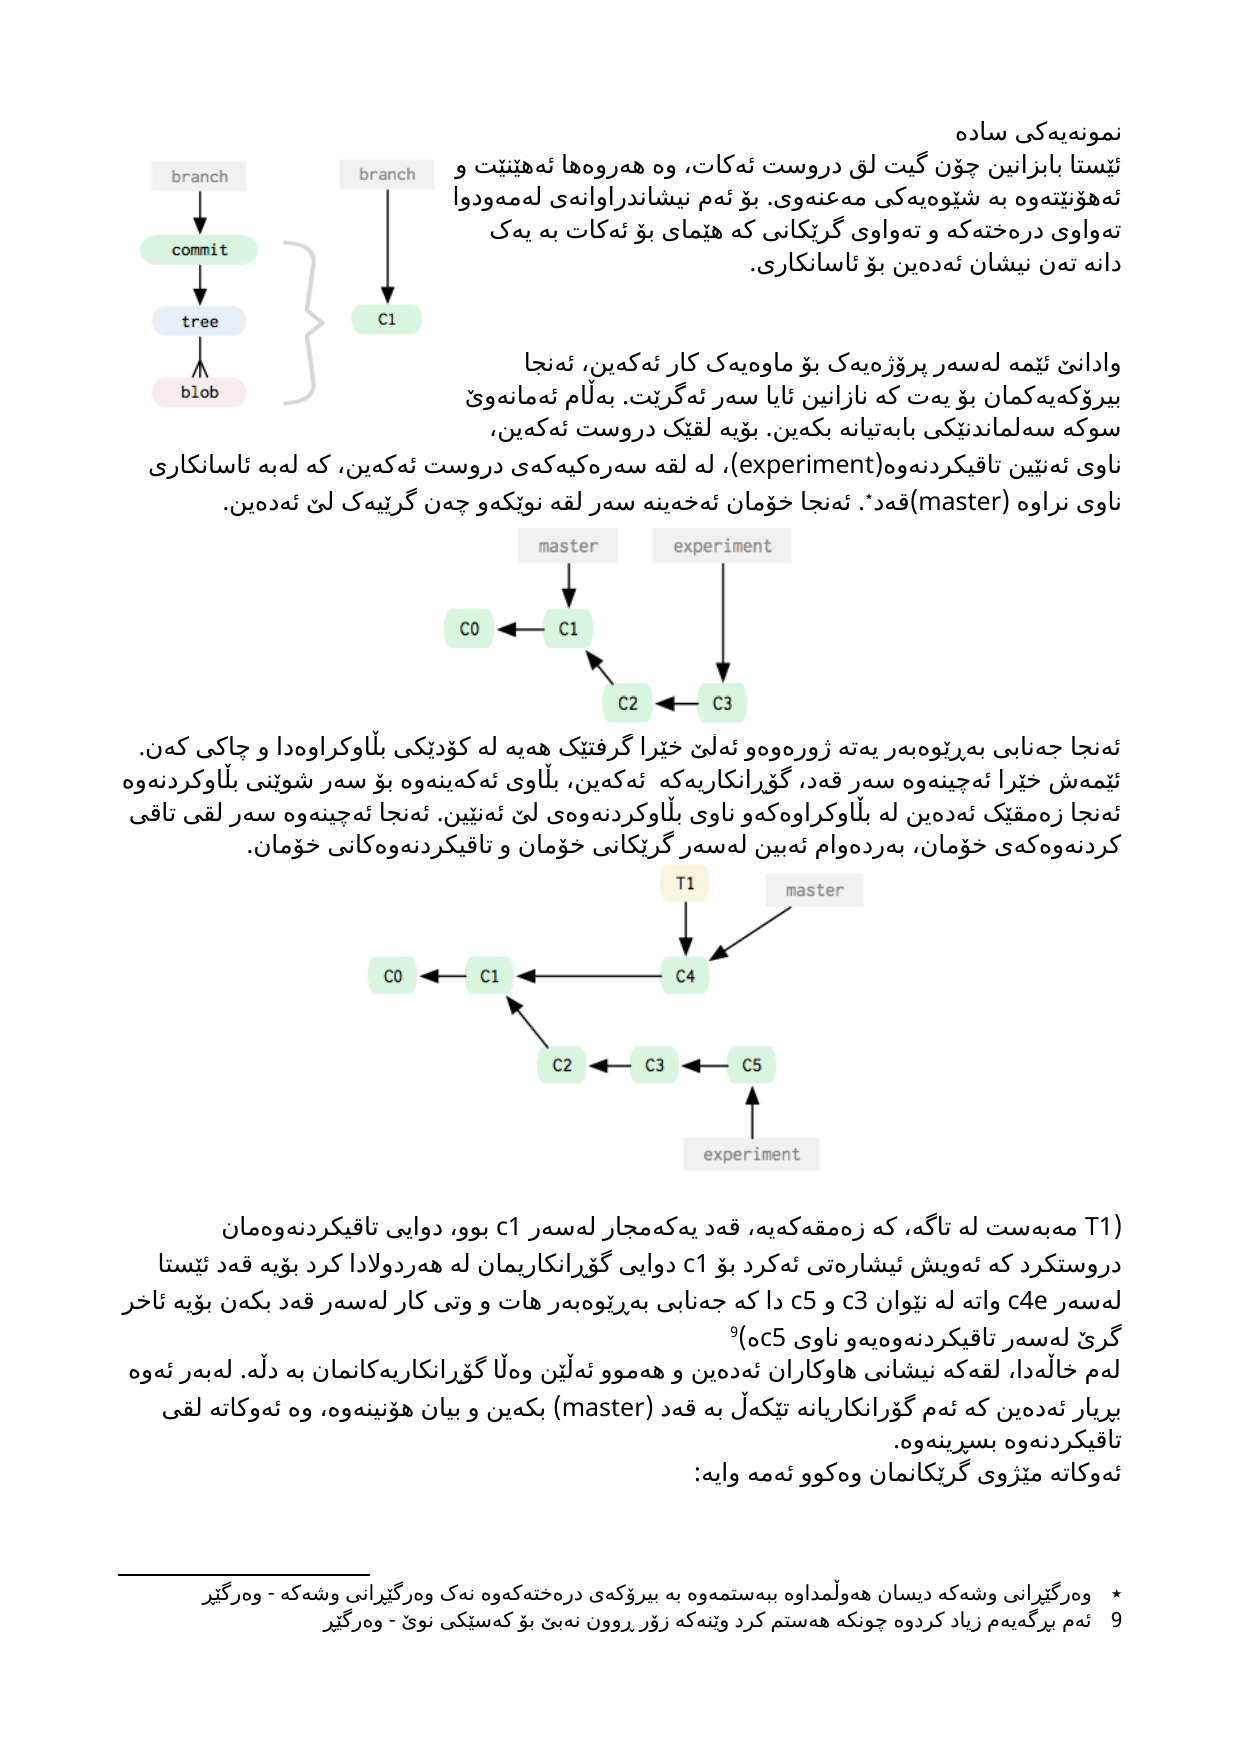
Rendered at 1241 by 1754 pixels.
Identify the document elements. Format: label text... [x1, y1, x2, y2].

picture [123, 144, 446, 423]
picture [364, 863, 876, 1175]
text (T1 مەبەست لە تاگە، کە زەمقەکەیە، قەد یەکەمجار لەسەر c1 بوو، دوایی تاقیکردنەوەمان دروستکرد کە ئەویش ئیشارەتی ئەکرد بۆ c1 دوایی گۆڕانکاریمان لە هەردولادا کرد بۆیە قەد ئێستا لەسەر c4e واتە لە نێوان c3 و c5 دا کە جەنابی بەڕێوەبەر هات و وتی کار لەسەر قەد بکەن بۆیە ئاخر گرێ لەسەر تاقیکردنەوەیەو ناوی c5ە) [118, 1209, 1122, 1357]
picture [432, 521, 808, 734]
text ئەم بڕگەیەم زیاد کردوە چونکە هەستم کرد وێنەکە زۆر ڕوون نەبێ بۆ کەسێکی نوێ - وەرگێڕ [118, 1609, 1122, 1636]
text وادانێ ئێمە لەسەر پرۆژەیەک بۆ ماوەیەک کار ئەکەین، ئەنجا بیرۆکەیەکمان بۆ یەت کە نازانین ئایا سەر ئەگرێت. بەڵام ئەمانەوێ سوکە سەلماندنێکی بابەتیانە بکەین. بۆیە لقێک دروست ئەکەین، ناوی ئەنێین تاقیکردنەوە(experiment)، لە لقە سەرەکیەکەی دروست ئەکەین، کە لەبە ئاسانکاری ناوی نراوە (master)قەد. ئەنجا خۆمان ئەخەینە سەر لقە نوێکەو چەن گرێیەک لێ ئەدەین. [118, 349, 1122, 521]
text ئەنجا جەنابی بەڕێوەبەر یەتە ژورەوەو ئەڵێ خێرا گرفتێک هەیە لە کۆدێکی بڵاوکراوەدا و چاکی کەن. ئێمەش خێرا ئەچینەوە سەر قەد، گۆڕانکاریەکە ئەکەین، بڵاوی ئەکەینەوە بۆ سەر شوێنی بڵاوکردنەوە ئەنجا زەمقێک ئەدەین لە بڵاوکراوەکەو ناوی بڵاوکردنەوەی لێ ئەنێین. ئەنجا ئەچینەوە سەر لقی تاقی کردنەوەکەی خۆمان، بەردەوام ئەبین لەسەر گرێکانی خۆمان و تاقیکردنەوەکانی خۆمان. [118, 521, 1122, 864]
text ئەوکاتە مێژوی گرێکانمان وەکوو ئەمە وایە: [118, 1459, 1122, 1491]
text وەرگێڕانی وشەکە دیسان هەوڵمداوە ببەستمەوە بە بیرۆکەی درەختەکەوە نەک وەرگێڕانی وشەکە - وەرگێڕ [118, 1581, 1122, 1609]
text نمونەیەکی سادە [118, 118, 1122, 151]
text لەم خاڵەدا، لقەکە نیشانی هاوکاران ئەدەین و هەموو ئەڵێن وەڵا گۆڕانکاریەکانمان بە دڵە. لەبەر ئەوە بڕیار ئەدەین کە ئەم گۆرانکاریانە تێکەڵ بە قەد (master) بکەین و بیان هۆنینەوە، وە ئەوکاتە لقی تاقیکردنەوە بسڕینەوە. [118, 1357, 1122, 1459]
text ئێستا بابزانین چۆن گیت لق دروست ئەکات، وە هەروەها ئەهێنێت و ئەهۆنێتەوە بە شێوەیەکی مەعنەوی. بۆ ئەم نیشاندراوانەی لەمەودوا تەواوی درەختەکە و تەواوی گرێکانی کە هێمای بۆ ئەکات بە یەک دانە تەن نیشان ئەدەین بۆ ئاسانکاری. [446, 151, 1122, 281]
